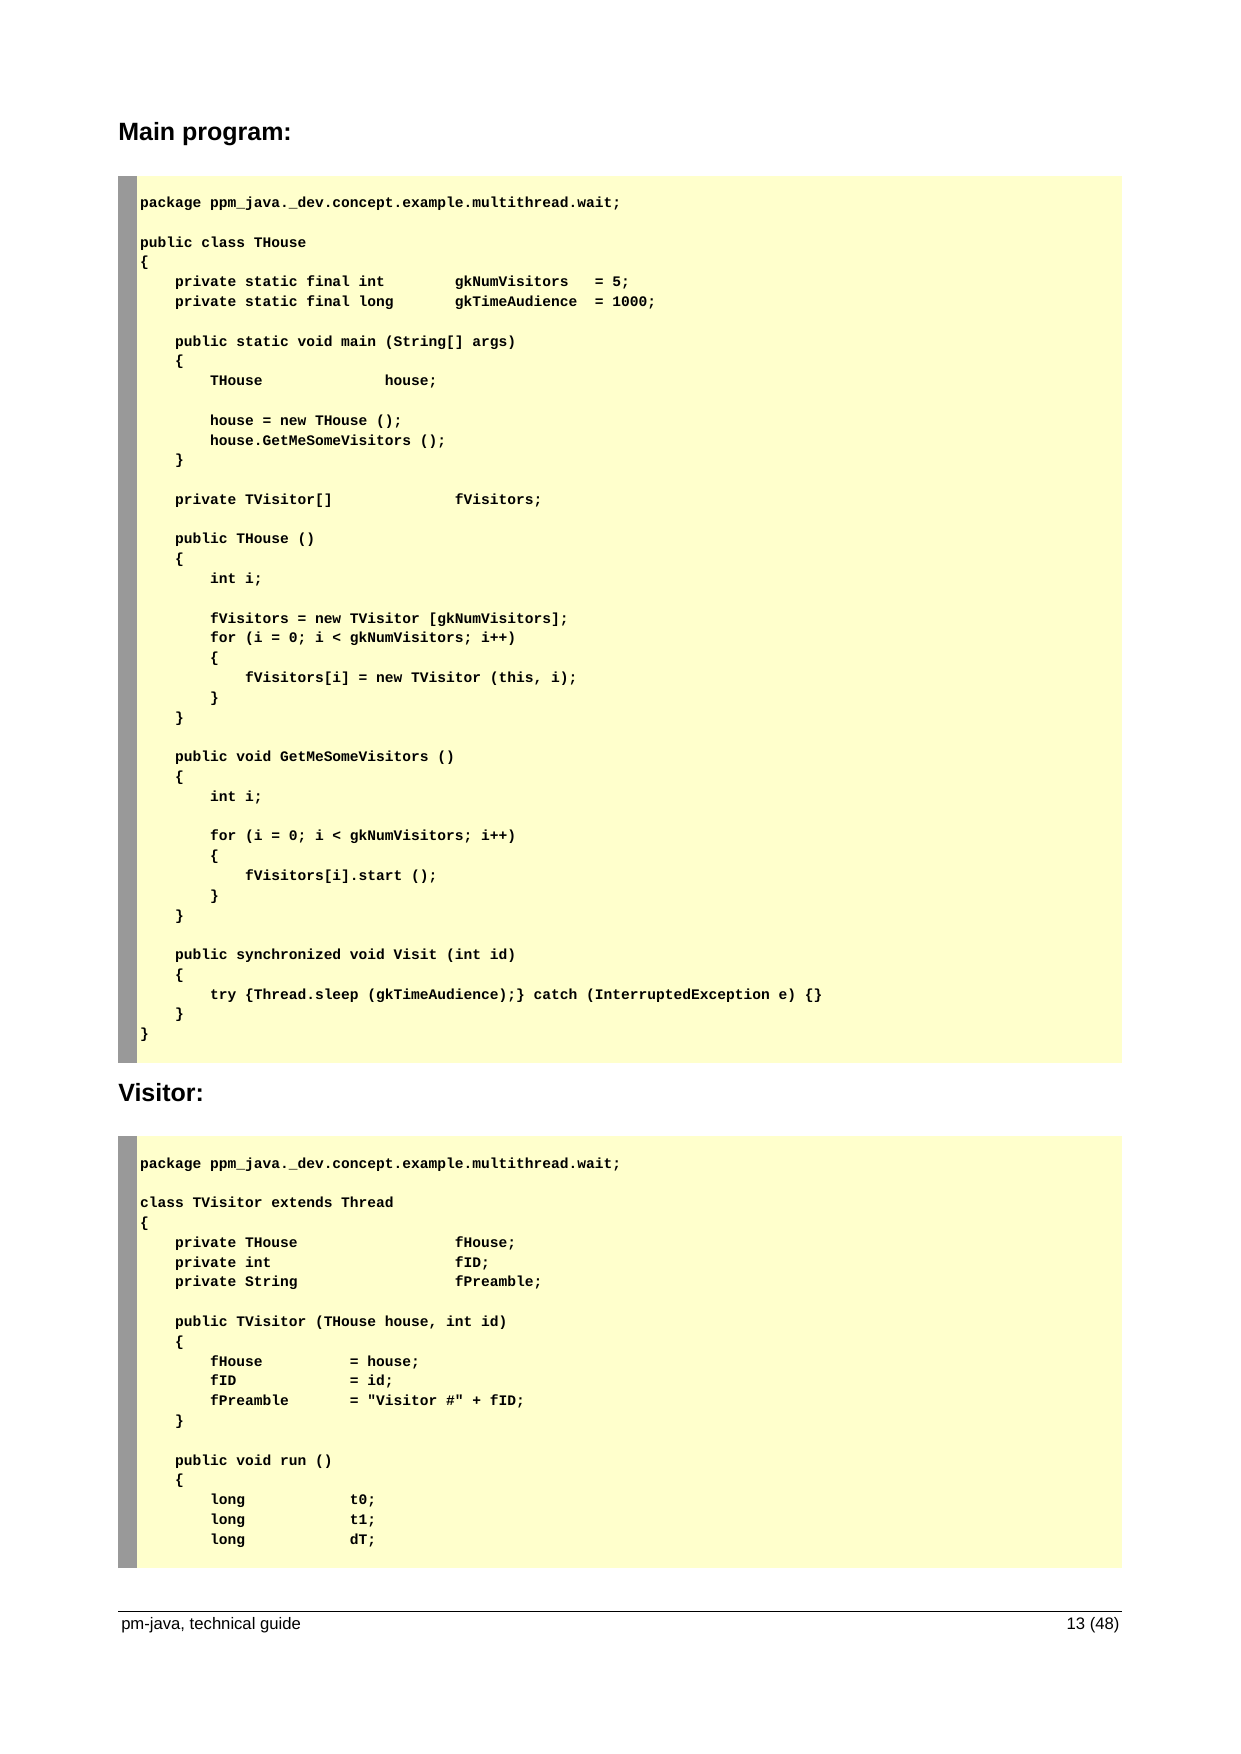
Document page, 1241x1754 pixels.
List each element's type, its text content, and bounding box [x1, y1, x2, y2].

list { [137, 1334, 1122, 1351]
list public void GetMeSomeVisitors () [137, 749, 1122, 766]
list fID = id; [137, 1373, 1122, 1390]
list { [137, 1215, 1122, 1232]
list house.GetMeSomeVisitors (); [137, 433, 1122, 449]
list private THouse fHouse; [137, 1235, 1122, 1252]
list long t0; [137, 1492, 1122, 1509]
list { [137, 967, 1122, 984]
list house = new THouse (); [137, 413, 1122, 429]
list public void run () [137, 1453, 1122, 1469]
list } [137, 888, 1122, 904]
list private static final int gkNumVisitors = 5; [137, 274, 1122, 291]
list private static final long gkTimeAudience = 1000; [137, 294, 1122, 311]
list int i; [137, 571, 1122, 588]
list private int fID; [137, 1255, 1122, 1271]
list { [137, 255, 1122, 271]
list { [137, 1472, 1122, 1489]
list } [137, 690, 1122, 707]
list public class THouse [137, 235, 1122, 251]
list int i; [137, 789, 1122, 806]
list class TVisitor extends Thread [137, 1195, 1122, 1212]
list THouse house; [137, 373, 1122, 390]
list private String fPreamble; [137, 1274, 1122, 1291]
list { [137, 552, 1122, 568]
list public TVisitor (THouse house, int id) [137, 1314, 1122, 1331]
list for (i = 0; i < gkNumVisitors; i++) [137, 829, 1122, 845]
list private TVisitor[] fVisitors; [137, 492, 1122, 509]
list fVisitors[i].start (); [137, 868, 1122, 885]
list try {Thread.sleep (gkTimeAudience);} catch (InterruptedException e) {} [137, 987, 1122, 1003]
list fHouse = house; [137, 1354, 1122, 1370]
list fPreamble = "Visitor #" + fID; [137, 1393, 1122, 1410]
list package ppm_java._dev.concept.example.multithread.wait; [137, 195, 1122, 212]
list { [137, 651, 1122, 667]
list } [137, 453, 1122, 469]
list long t1; [137, 1512, 1122, 1529]
list public synchronized void Visit (int id) [137, 947, 1122, 964]
list } [137, 908, 1122, 924]
list long dT; [137, 1532, 1122, 1548]
list } [137, 1007, 1122, 1023]
list } [137, 1413, 1122, 1430]
list { [137, 848, 1122, 865]
list fVisitors[i] = new TVisitor (this, i); [137, 670, 1122, 687]
list for (i = 0; i < gkNumVisitors; i++) [137, 631, 1122, 647]
text Main program: [118, 118, 1122, 146]
list { [137, 354, 1122, 370]
list { [137, 769, 1122, 786]
list public static void main (String[] args) [137, 334, 1122, 350]
text Visitor: [118, 1079, 1122, 1107]
list } [137, 1027, 1122, 1043]
list package ppm_java._dev.concept.example.multithread.wait; [137, 1156, 1122, 1172]
list } [137, 710, 1122, 726]
list public THouse () [137, 532, 1122, 548]
list fVisitors = new TVisitor [gkNumVisitors]; [137, 611, 1122, 627]
